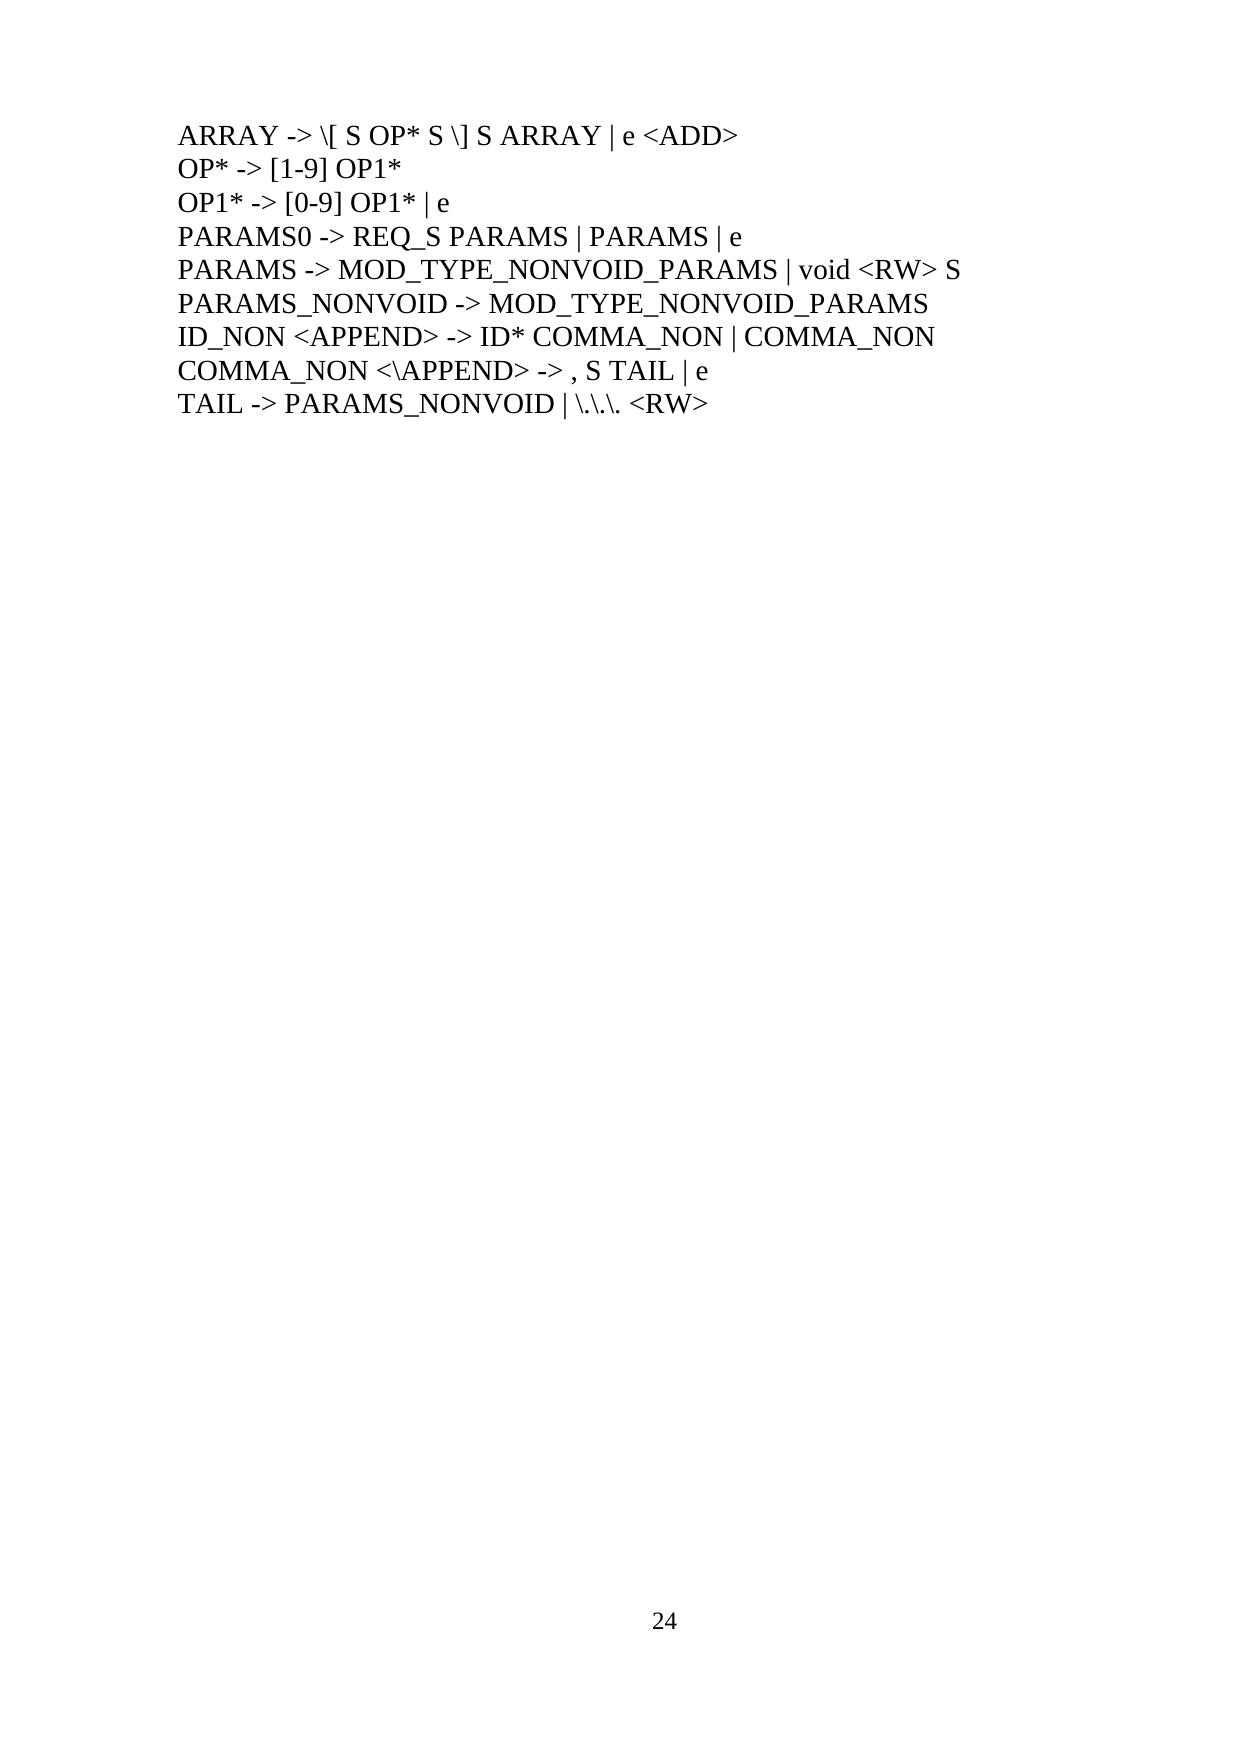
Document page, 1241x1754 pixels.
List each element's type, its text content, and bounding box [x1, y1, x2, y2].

text PARAMS0 -> REQ_S PARAMS | PARAMS | e [177, 219, 1152, 252]
text ID_NON <APPEND> -> ID* COMMA_NON | COMMA_NON [177, 319, 1152, 353]
text TAIL -> PARAMS_NONVOID | \.\.\. <RW> [177, 386, 1152, 420]
text OP1* -> [0-9] OP1* | e [177, 185, 1152, 219]
text COMMA_NON <\APPEND> -> , S TAIL | e [177, 353, 1152, 386]
text ARRAY -> \[ S OP* S \] S ARRAY | e <ADD> [177, 118, 1152, 152]
text PARAMS -> MOD_TYPE_NONVOID_PARAMS | void <RW> S [177, 252, 1152, 286]
text OP* -> [1-9] OP1* [177, 152, 1152, 185]
text PARAMS_NONVOID -> MOD_TYPE_NONVOID_PARAMS [177, 286, 1152, 319]
